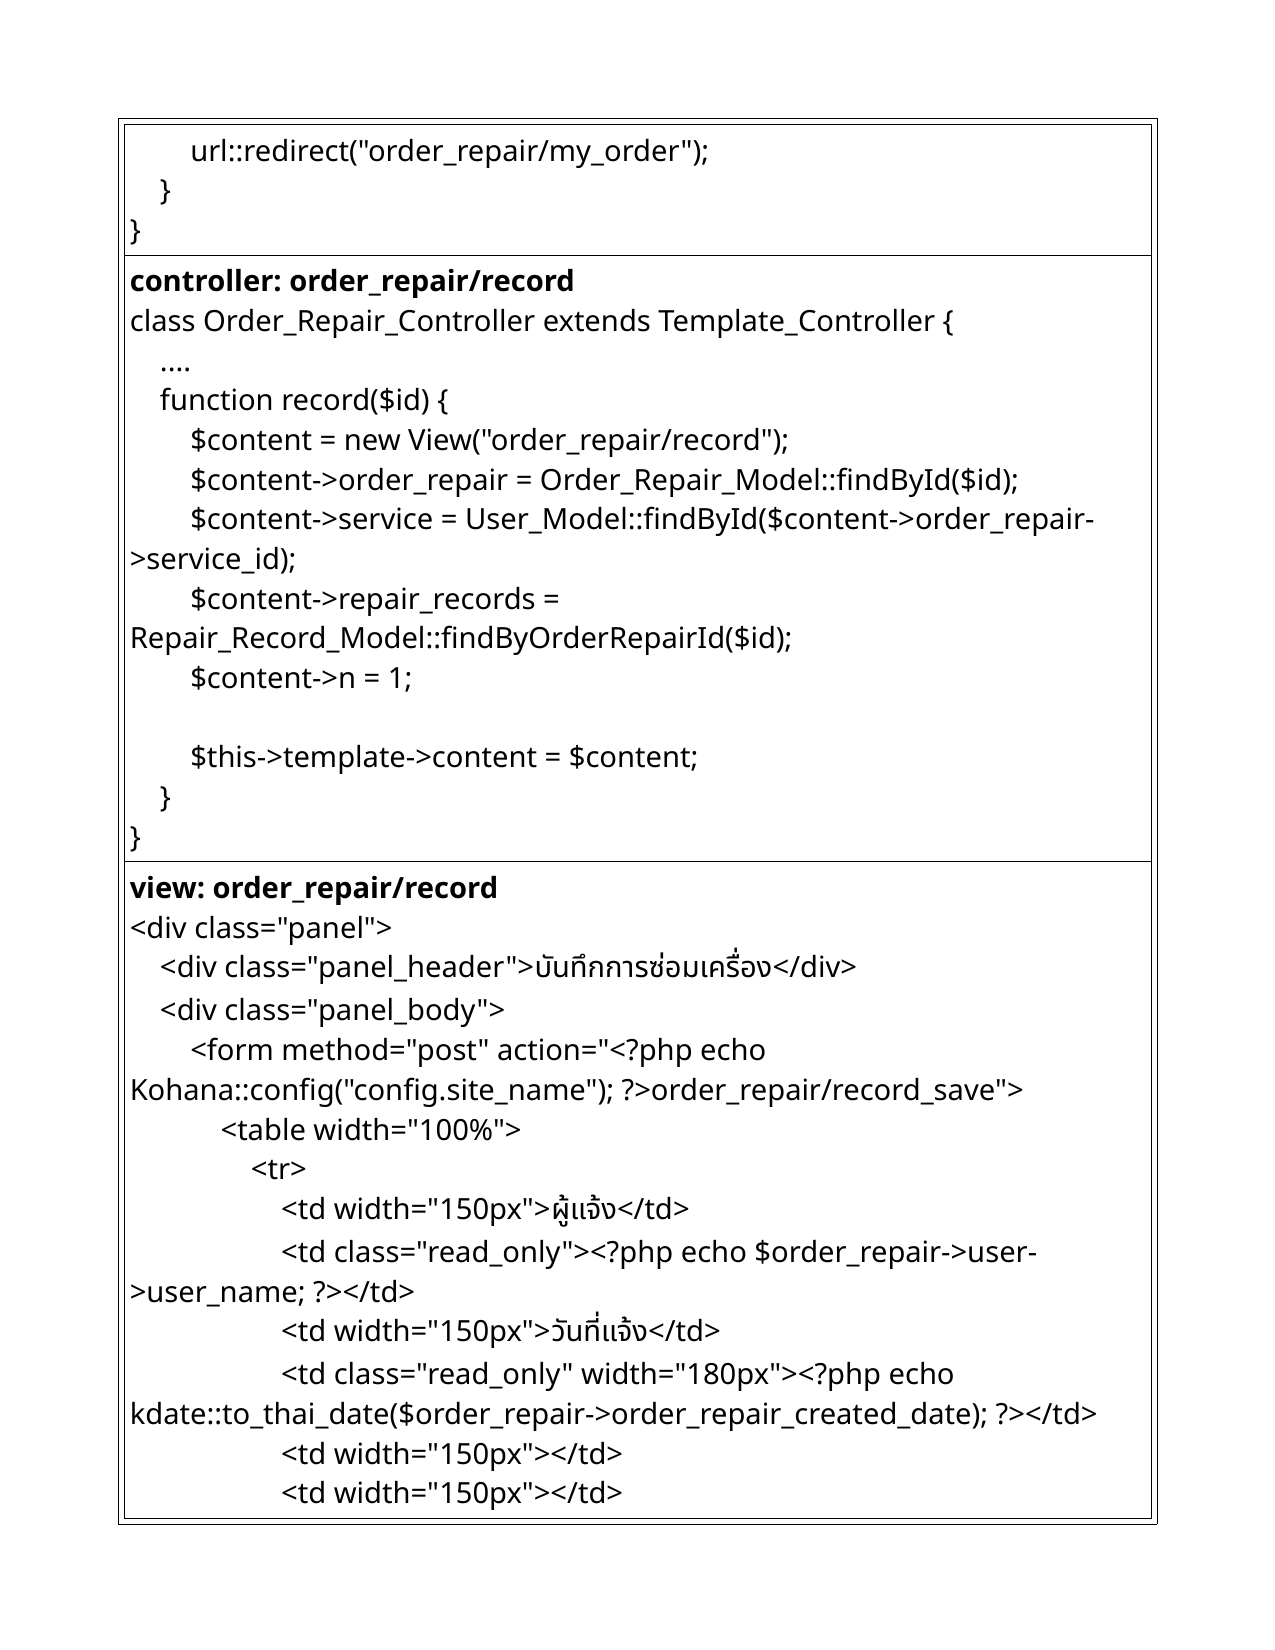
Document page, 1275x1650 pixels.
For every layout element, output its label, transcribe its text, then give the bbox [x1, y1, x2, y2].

table_cell [119, 119, 1157, 1524]
table_cell view: order_repair/record <div class="panel"> <div class="panel_header">บันทึกการซ่อมเครื่อง</div> <div class="panel_body"> <form method="post" action="<?php echo Kohana::config("config.site_name"); ?>order_repair/record_save"> <table width="100%"> <tr> <td width="150px">ผู้แจ้ง</td> <td class="read_only"><?php echo $order_repair->user->user_name; ?></td> <td width="150px">วันที่แจ้ง</td> <td class="read_only" width="180px"><?php echo kdate::to_thai_date($order_repair->order_repair_created_date); ?></td> <td width="150px"></td> <td width="150px"></td> [125, 862, 1151, 1518]
table_cell controller: order_repair/record class Order_Repair_Controller extends Template_Controller { .... function record($id) { $content = new View("order_repair/record"); $content->order_repair = Order_Repair_Model::findById($id); $content->service = User_Model::findById($content->order_repair->service_id); $content->repair_records = Repair_Record_Model::findByOrderRepairId($id); $content->n = 1; $this->template->content = $content; } } [125, 256, 1151, 861]
table_cell url::redirect("order_repair/my_order"); } } [125, 125, 1151, 254]
